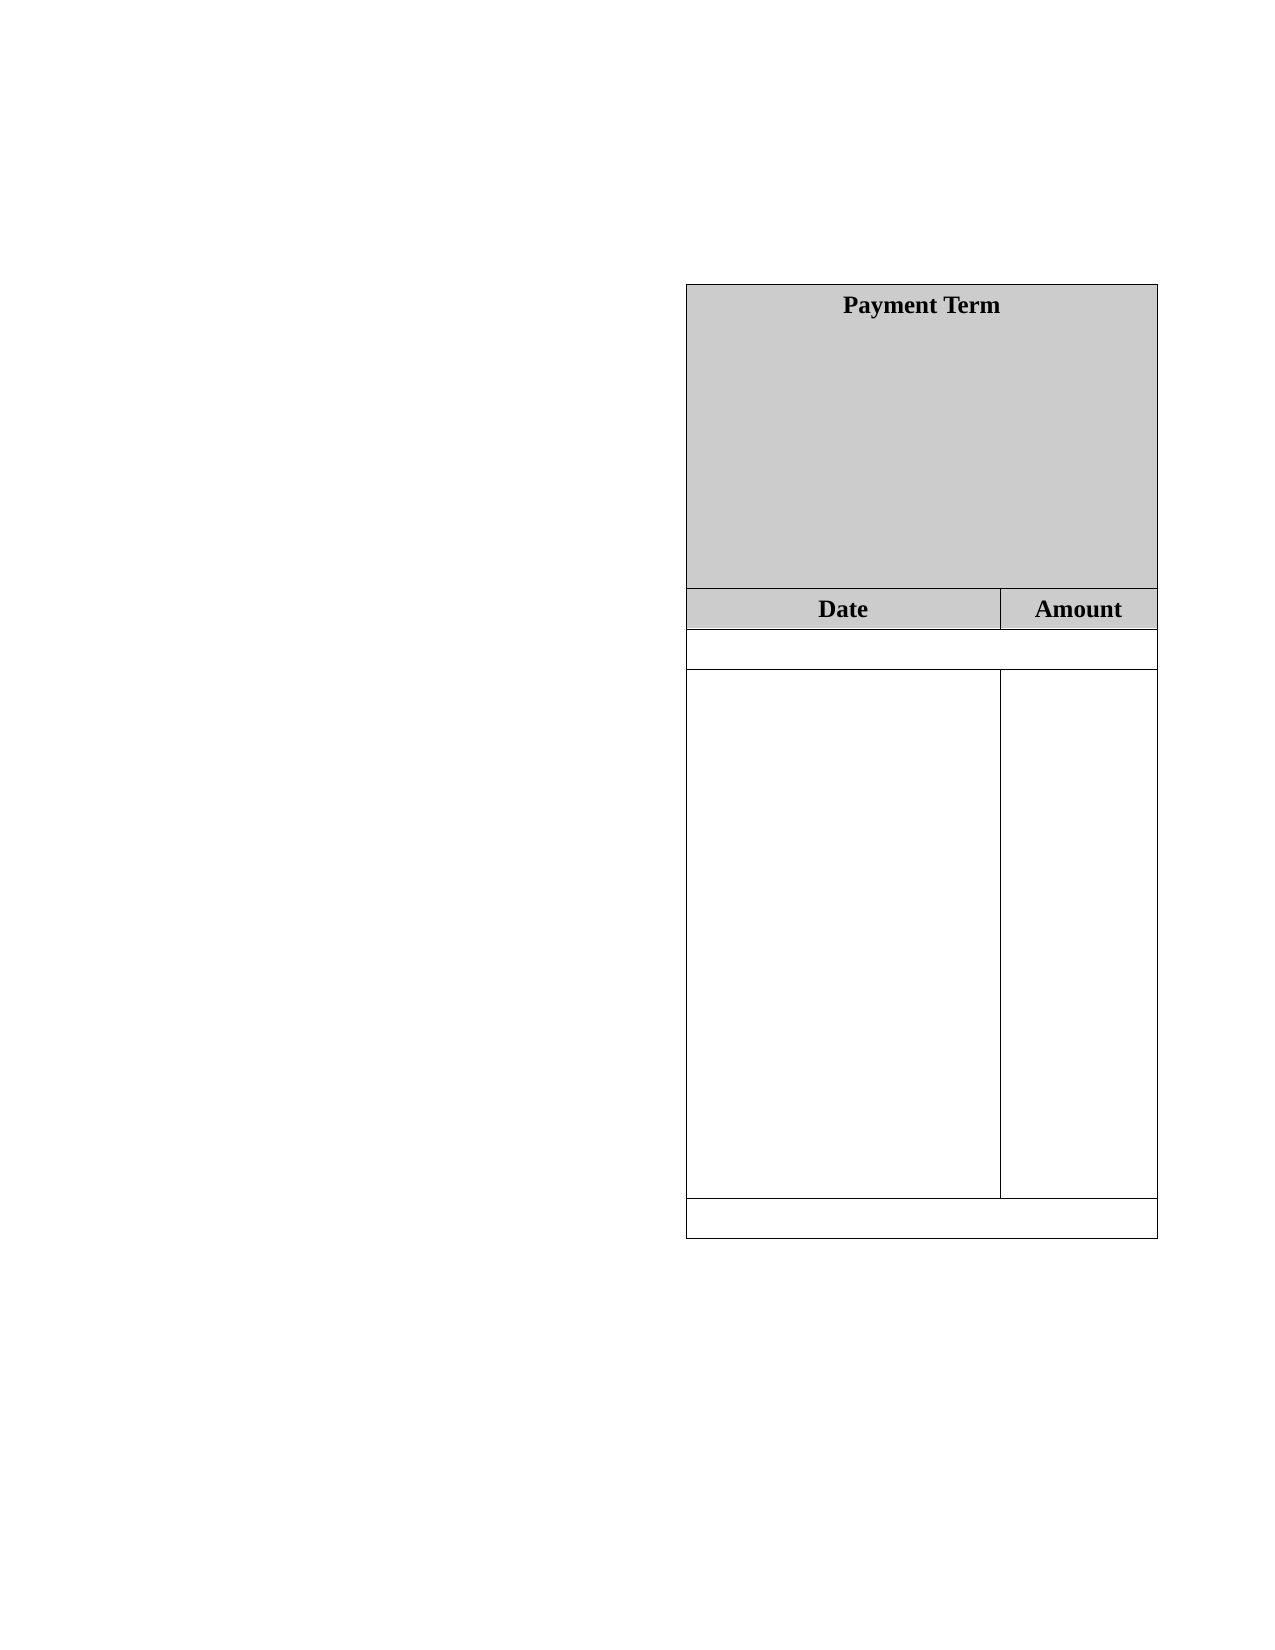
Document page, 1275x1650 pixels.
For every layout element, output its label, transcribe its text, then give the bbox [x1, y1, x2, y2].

text <comment> [118, 1321, 1157, 1349]
table_cell </for> [687, 1199, 1157, 1238]
table_cell <for each="line in invoice.lines_to_pay"> [687, 630, 1157, 669]
table_header Payment Term <if test="invoice.payment_term.description"> <for each="description in (invoice.payment_term.description or '').split('\n')"> <description> </for> </if> [687, 285, 1157, 588]
table_cell Amount [1001, 589, 1157, 628]
text </for> [118, 1362, 1157, 1391]
table_cell <format_date(line.maturity_date, invoice.party.lang)> [687, 670, 1000, 1198]
table_cell <line.amount_second_currency and format_currency(line.amount_second_currency, invoice.party.lang, invoice.currency) or format_currency(line.debit - line.credit, invoice.party.lang, invoice.currency)> [1001, 670, 1157, 1198]
table_cell Date [687, 589, 1000, 628]
text </if> [118, 1238, 1157, 1267]
text <for each="comment in (invoice.comment or '').split('\n')"> [118, 1279, 1157, 1308]
